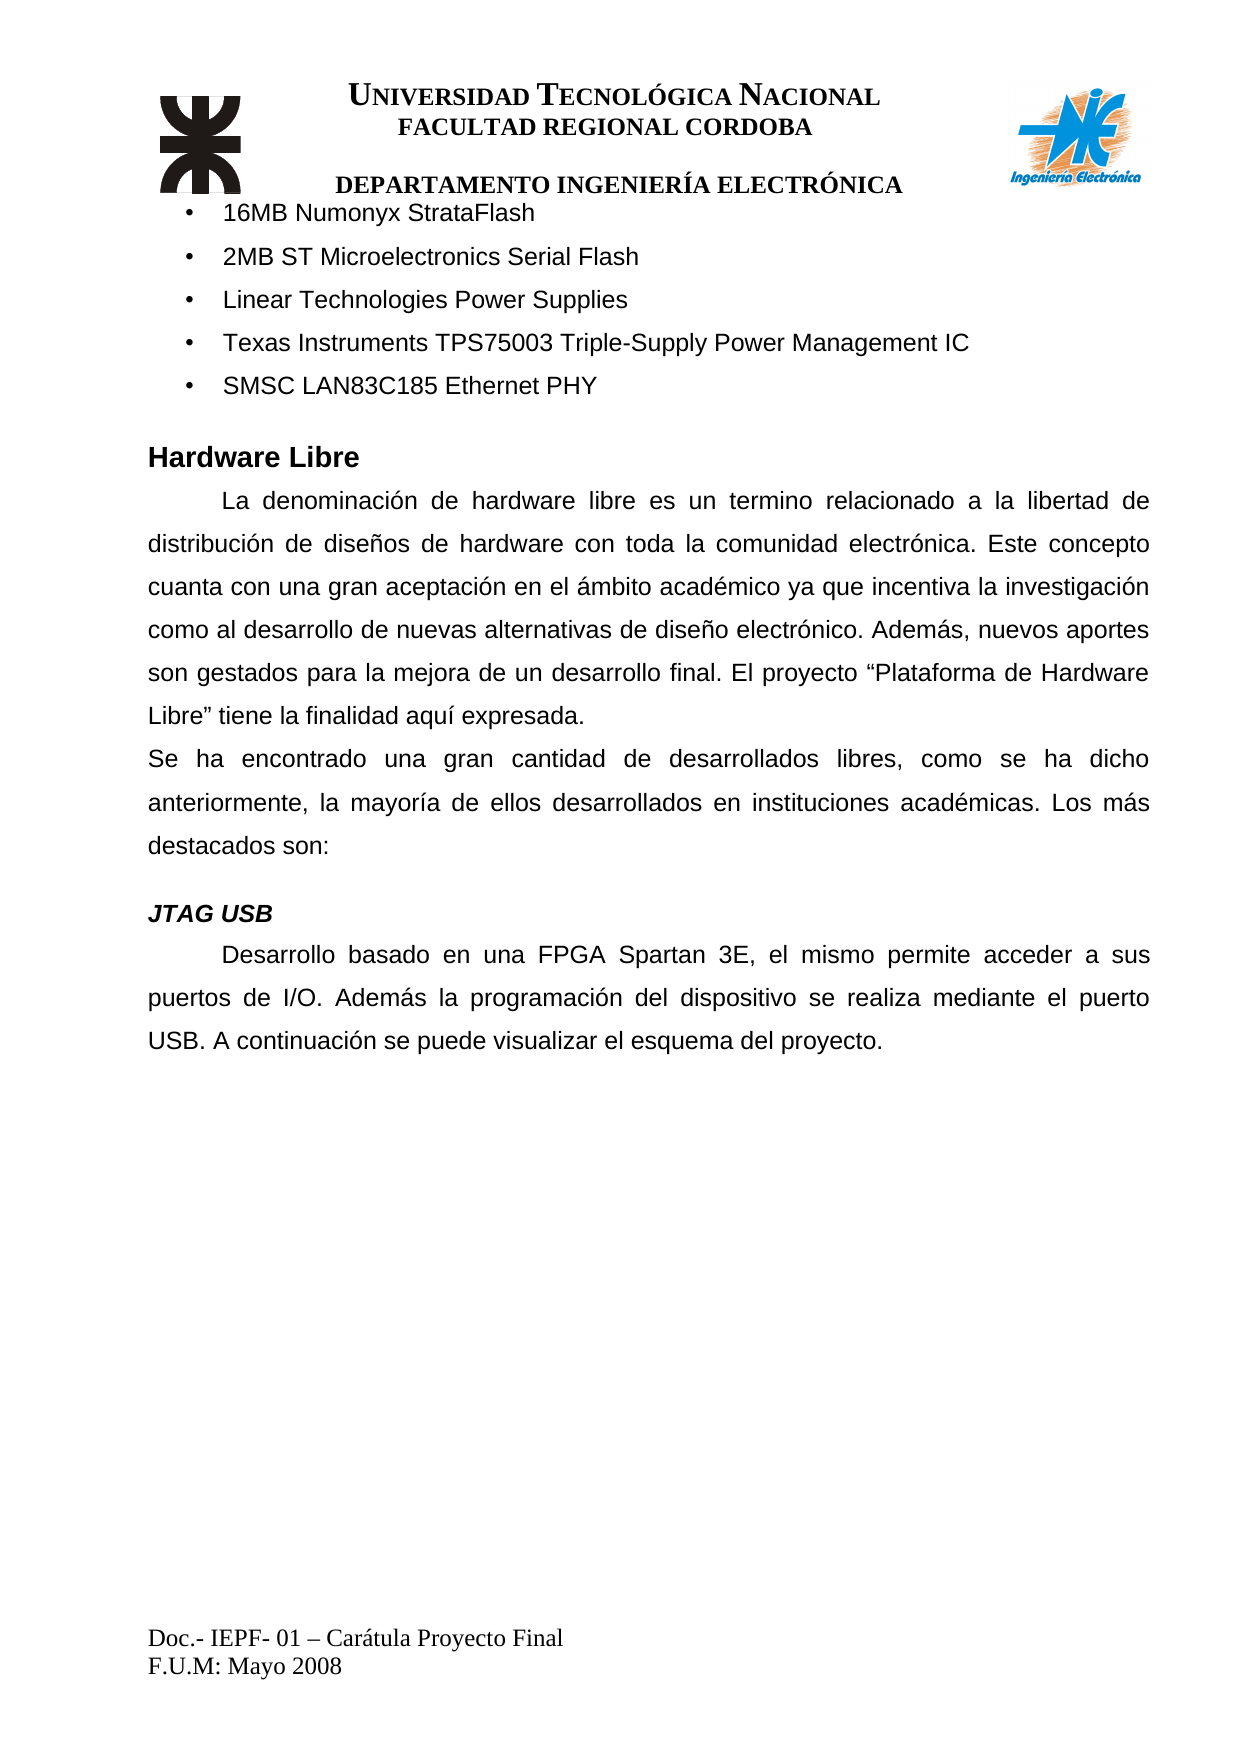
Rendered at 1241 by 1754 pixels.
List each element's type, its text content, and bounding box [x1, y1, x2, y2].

list SMSC LAN83C185 Ethernet PHY [185, 371, 1152, 400]
list Texas Instruments TPS75003 Triple-Supply Power Management IC [185, 328, 1152, 357]
list 16MB Numonyx StrataFlash [185, 198, 1152, 227]
list Linear Technologies Power Supplies [185, 285, 1152, 314]
subtitle Hardware Libre [148, 439, 1152, 473]
text Se ha encontrado una gran cantidad de desarrollados libres, como se ha dicho anteriormente, la mayoría de ellos desarrollados en instituciones académicas. Los más destacados son: [148, 744, 1152, 859]
text Desarrollo basado en una FPGA Spartan 3E, el mismo permite acceder a sus puertos de I/O. Además la programación del dispositivo se realiza mediante el puerto USB. A continuación se puede visualizar el esquema del proyecto. [148, 940, 1152, 1055]
text La denominación de hardware libre es un termino relacionado a la libertad de distribución de diseños de hardware con toda la comunidad electrónica. Este concepto cuanta con una gran aceptación en el ámbito académico ya que incentiva la investigación como al desarrollo de nuevas alternativas de diseño electrónico. Además, nuevos aportes son gestados para la mejora de un desarrollo final. El proyecto “Plataforma de Hardware Libre” tiene la finalidad aquí expresada. [148, 486, 1152, 730]
list 2MB ST Microelectronics Serial Flash [185, 242, 1152, 271]
subtitle JTAG USB [148, 899, 1152, 927]
